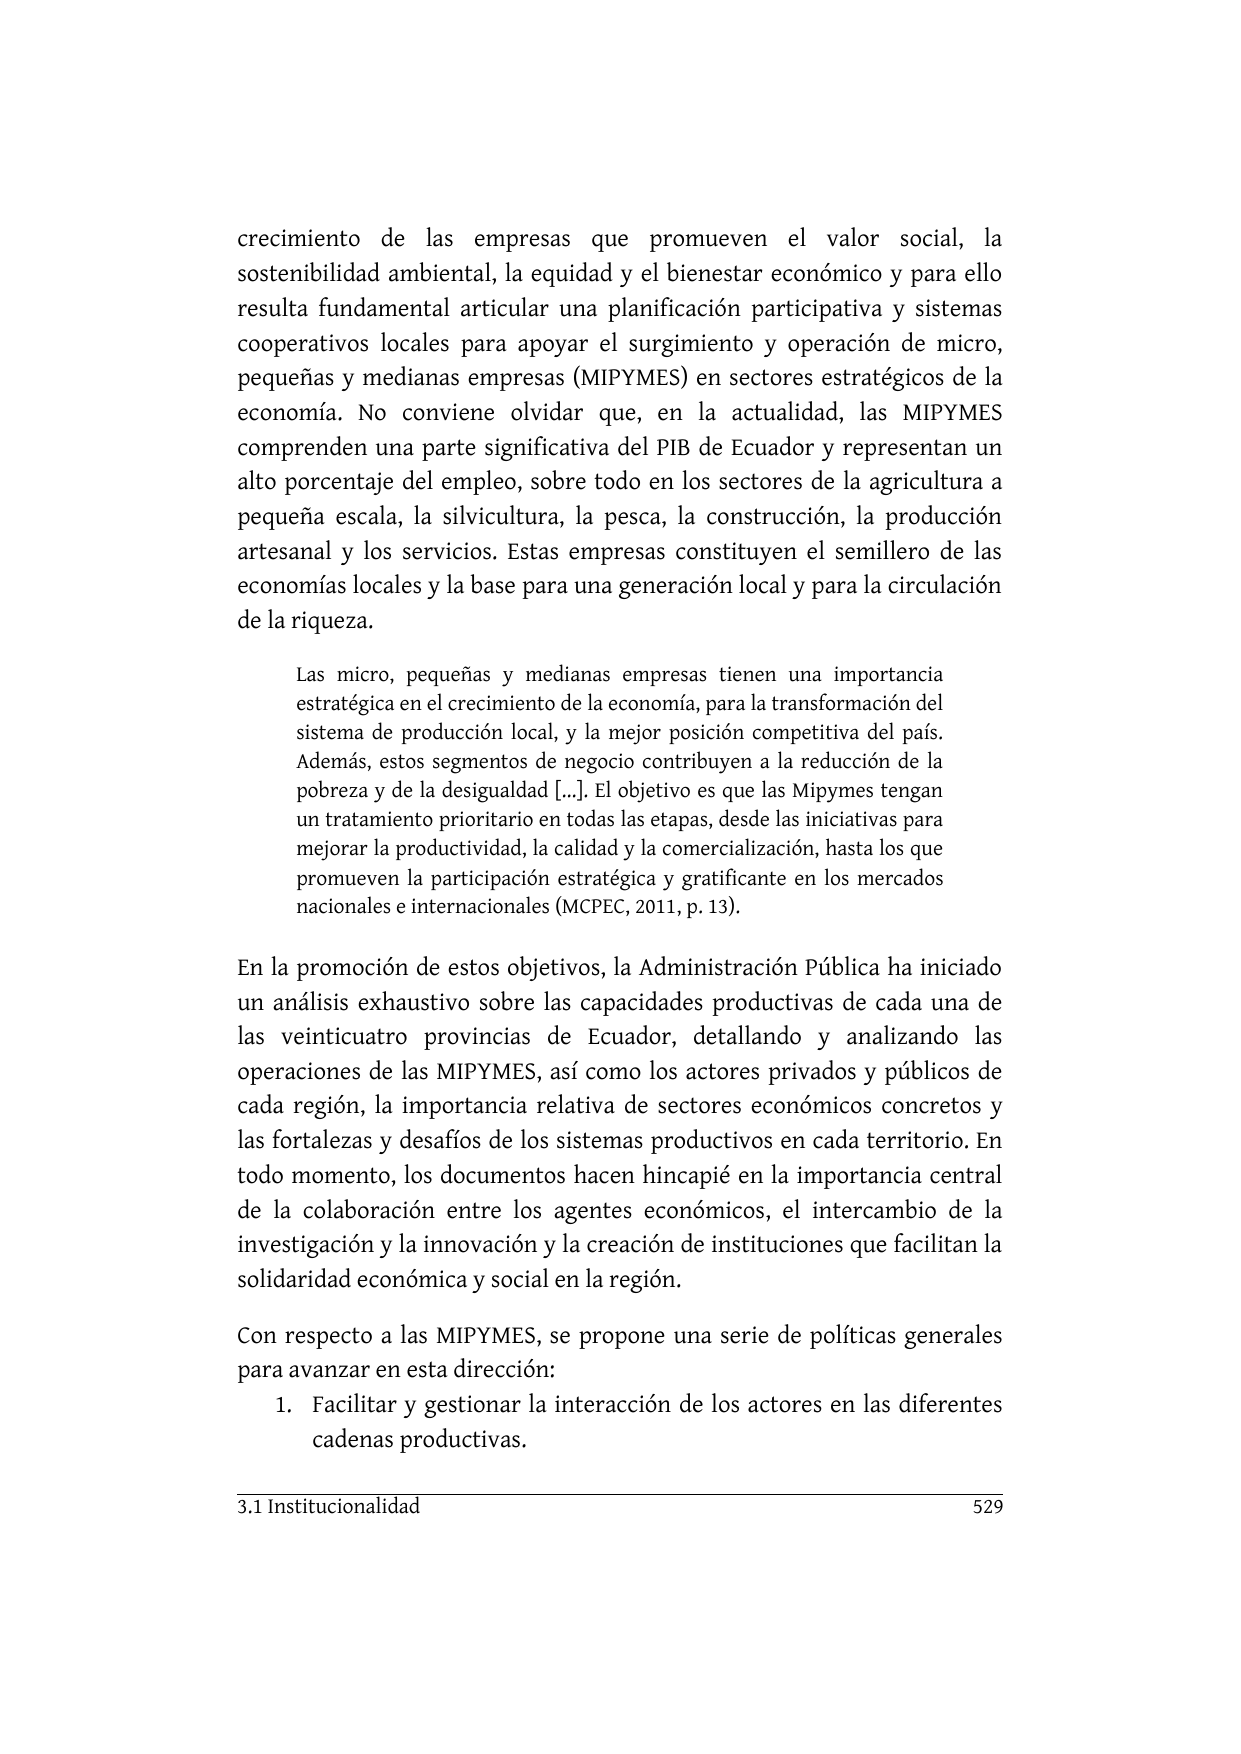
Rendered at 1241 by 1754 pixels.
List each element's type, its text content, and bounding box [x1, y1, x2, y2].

text crecimiento de las empresas que promueven el valor social, la sostenibilidad ambiental, la equidad y el bienestar económico y para ello resulta fundamental articular una planificación participativa y sistemas cooperativos locales para apoyar el surgimiento y operación de micro, pequeñas y medianas empresas (MIPYMES) en sectores estratégicos de la economía. No conviene olvidar que, en la actualidad, las MIPYMES comprenden una parte significativa del PIB de Ecuador y representan un alto porcentaje del empleo, sobre todo en los sectores de la agricultura a pequeña escala, la silvicultura, la pesca, la construcción, la producción artesanal y los servicios. Estas empresas constituyen el semillero de las economías locales y la base para una generación local y para la circulación de la riqueza. [237, 225, 1003, 636]
text En la promoción de estos objetivos, la Administración Pública ha iniciado un análisis exhaustivo sobre las capacidades productivas de cada una de las veinticuatro provincias de Ecuador, detallando y analizando las operaciones de las MIPYMES, así como los actores privados y públicos de cada región, la importancia relativa de sectores económicos concretos y las fortalezas y desafíos de los sistemas productivos en cada territorio. En todo momento, los documentos hacen hincapié en la importancia central de la colaboración entre los agentes económicos, el intercambio de la investigación y la innovación y la creación de instituciones que facilitan la solidaridad económica y social en la región. [237, 953, 1003, 1294]
list Facilitar y gestionar la interacción de los actores en las diferentes cadenas productivas. [274, 1391, 1003, 1454]
text Las micro, pequeñas y medianas empresas tienen una importancia estratégica en el crecimiento de la economía, para la transformación del sistema de producción local, y la mejor posición competitiva del país. Además, estos segmentos de negocio contribuyen a la reducción de la pobreza y de la desigualdad [...]. El objetivo es que las Mipymes tengan un tratamiento prioritario en todas las etapas, desde las iniciativas para mejorar la productividad, la calidad y la comercialización, hasta los que promueven la participación estratégica y gratificante en los mercados nacionales e internacionales (MCPEC, 2011, p. 13). [296, 662, 944, 920]
text Con respecto a las MIPYMES, se propone una serie de políticas generales para avanzar en esta dirección: [237, 1321, 1003, 1385]
